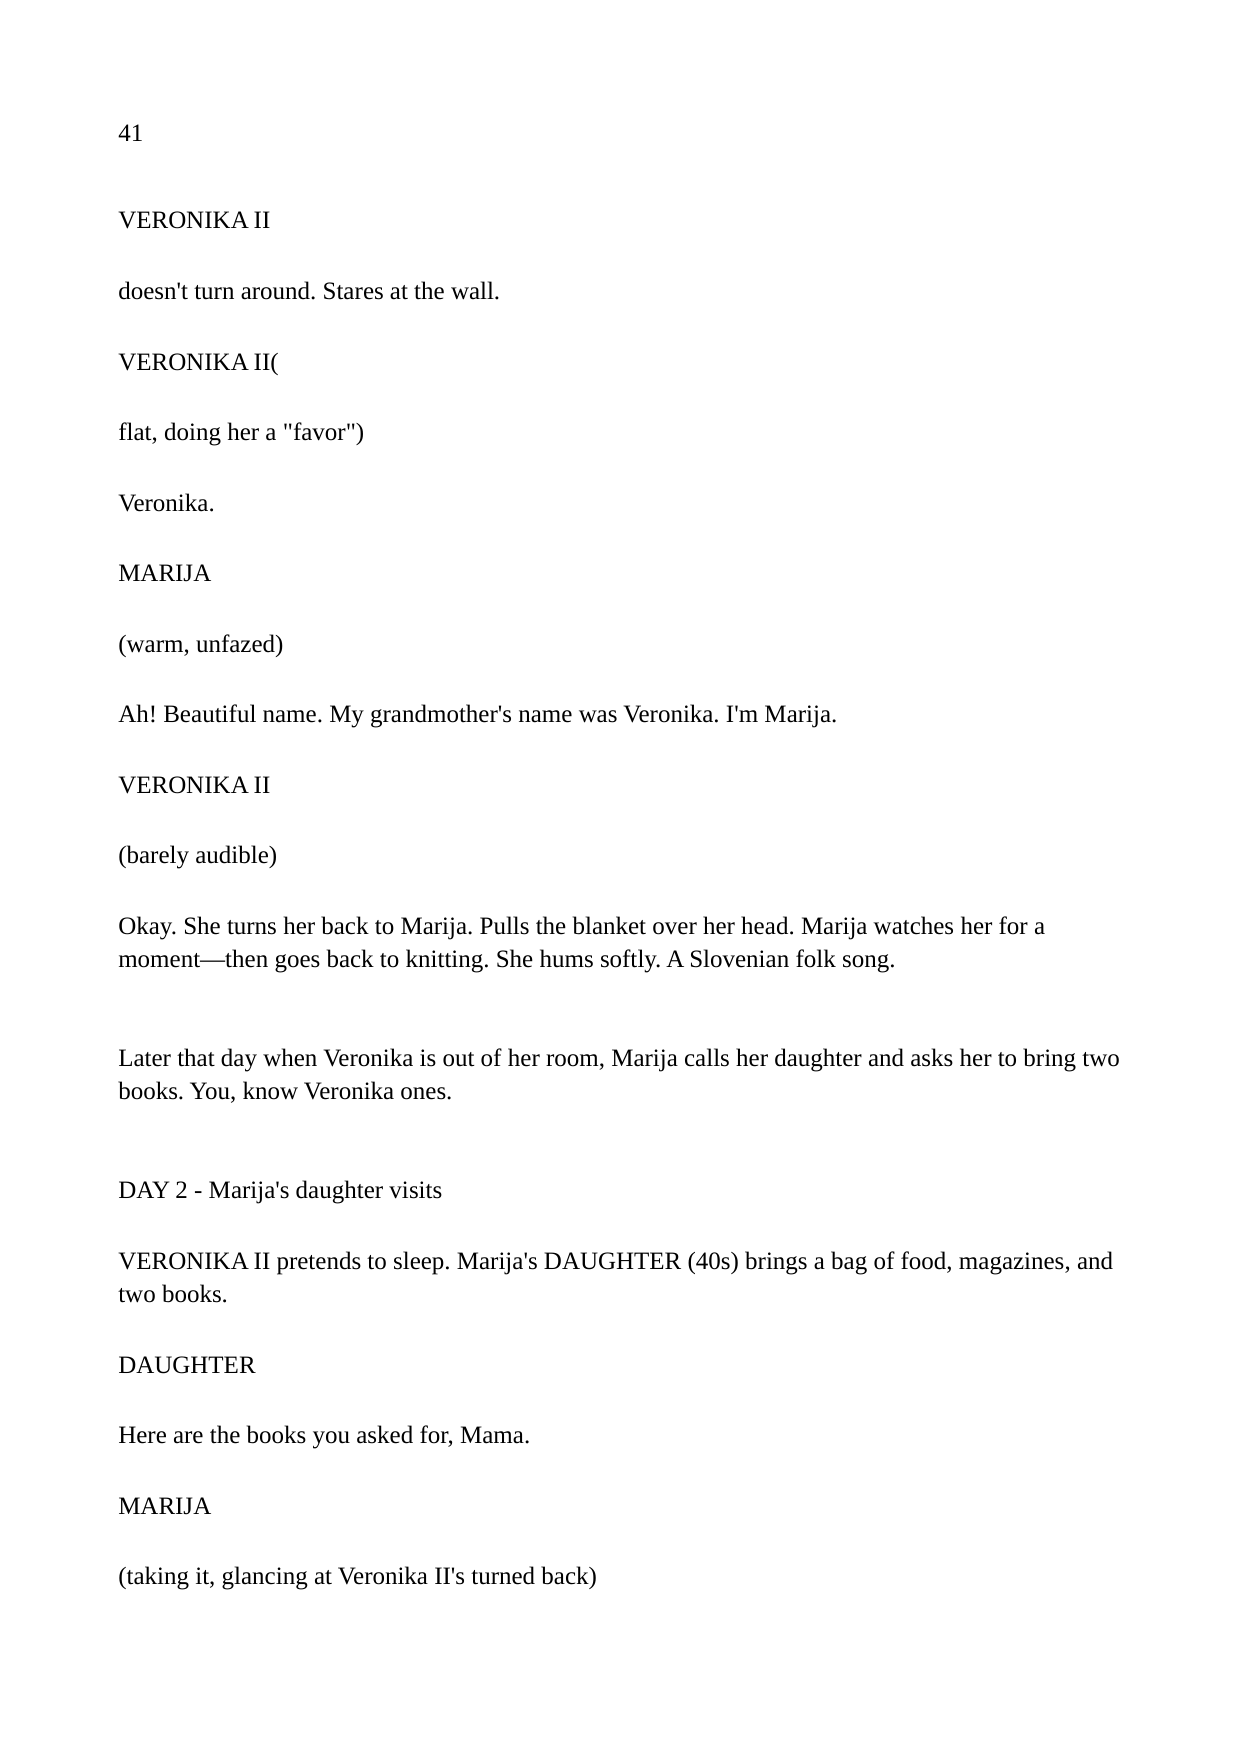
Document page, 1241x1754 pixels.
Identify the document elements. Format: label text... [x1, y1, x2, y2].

text VERONIKA II( [118, 347, 1122, 375]
text DAY 2 - Marija's daughter visits [118, 1176, 1122, 1204]
text flat, doing her a "favor") [118, 417, 1122, 446]
text Okay. She turns her back to Marija. Pulls the blanket over her head. Marija watches her for a moment—then goes back to knitting. She hums softly. A Slovenian folk song. [118, 911, 1122, 973]
text VERONIKA II [118, 770, 1122, 798]
text Later that day when Veronika is out of her room, Marija calls her daughter and asks her to bring two books. You, know Veronika ones. [118, 1043, 1122, 1105]
text DAUGHTER [118, 1350, 1122, 1378]
text Veronika. [118, 488, 1122, 516]
text VERONIKA II [118, 206, 1122, 234]
text MARIJA [118, 1491, 1122, 1519]
text VERONIKA II pretends to sleep. Marija's DAUGHTER (40s) brings a bag of food, magazines, and two books. [118, 1246, 1122, 1308]
text Ah! Beautiful name. My grandmother's name was Veronika. I'm Marija. [118, 699, 1122, 728]
text (taking it, glancing at Veronika II's turned back) [118, 1561, 1122, 1590]
text Here are the books you asked for, Mama. [118, 1420, 1122, 1449]
text doesn't turn around. Stares at the wall. [118, 276, 1122, 305]
text (warm, unfazed) [118, 629, 1122, 657]
text MARIJA [118, 558, 1122, 587]
text (barely audible) [118, 840, 1122, 869]
